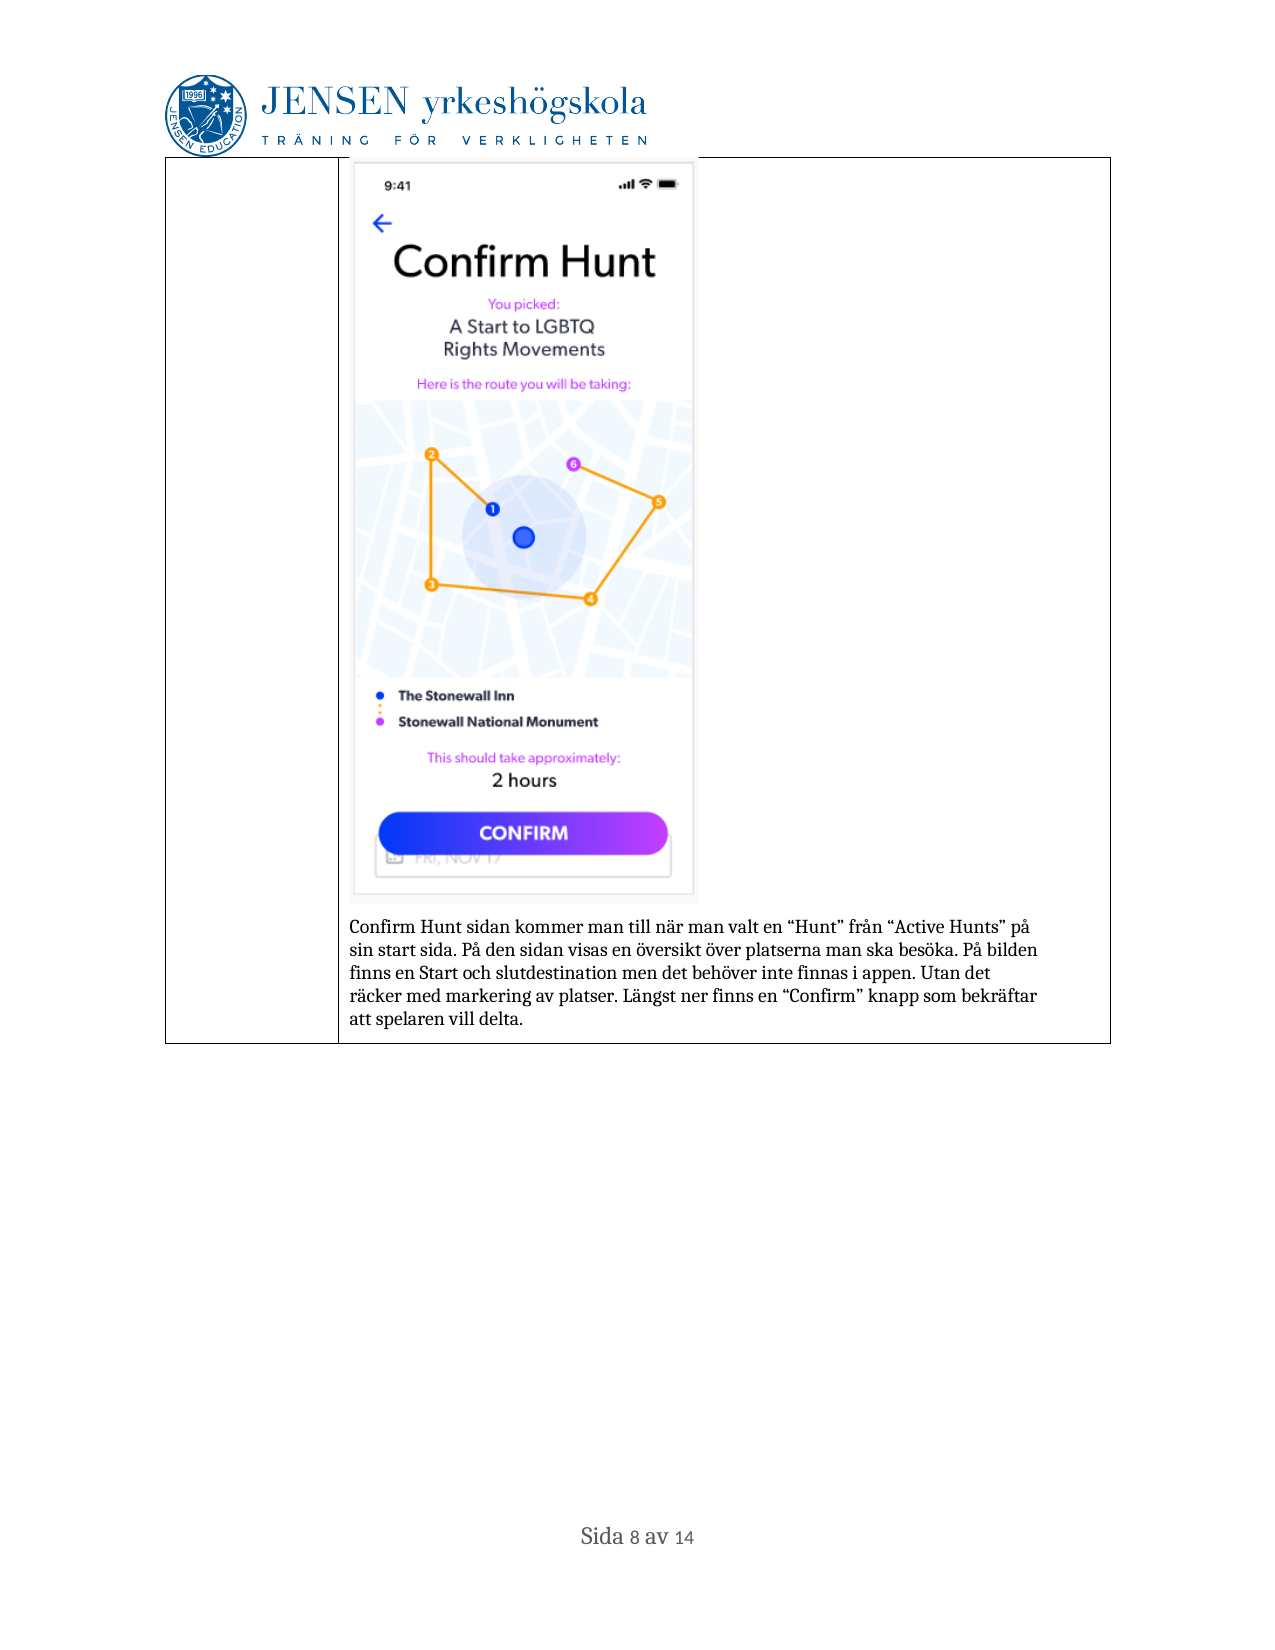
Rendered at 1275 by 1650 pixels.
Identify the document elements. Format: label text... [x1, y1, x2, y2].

picture [165, 75, 699, 904]
table_cell [166, 158, 338, 1042]
table_cell Confirm Hunt sidan kommer man till när man valt en “Hunt” från “Active Hunts” på sin start sida. På den sidan visas en översikt över platserna man ska besöka. På bilden finns en Start och slutdestination men det behöver inte finnas i appen. Utan det räcker med markering av platser. Längst ner finns en “Confirm” knapp som bekräftar att spelaren vill delta. [339, 158, 1110, 1042]
